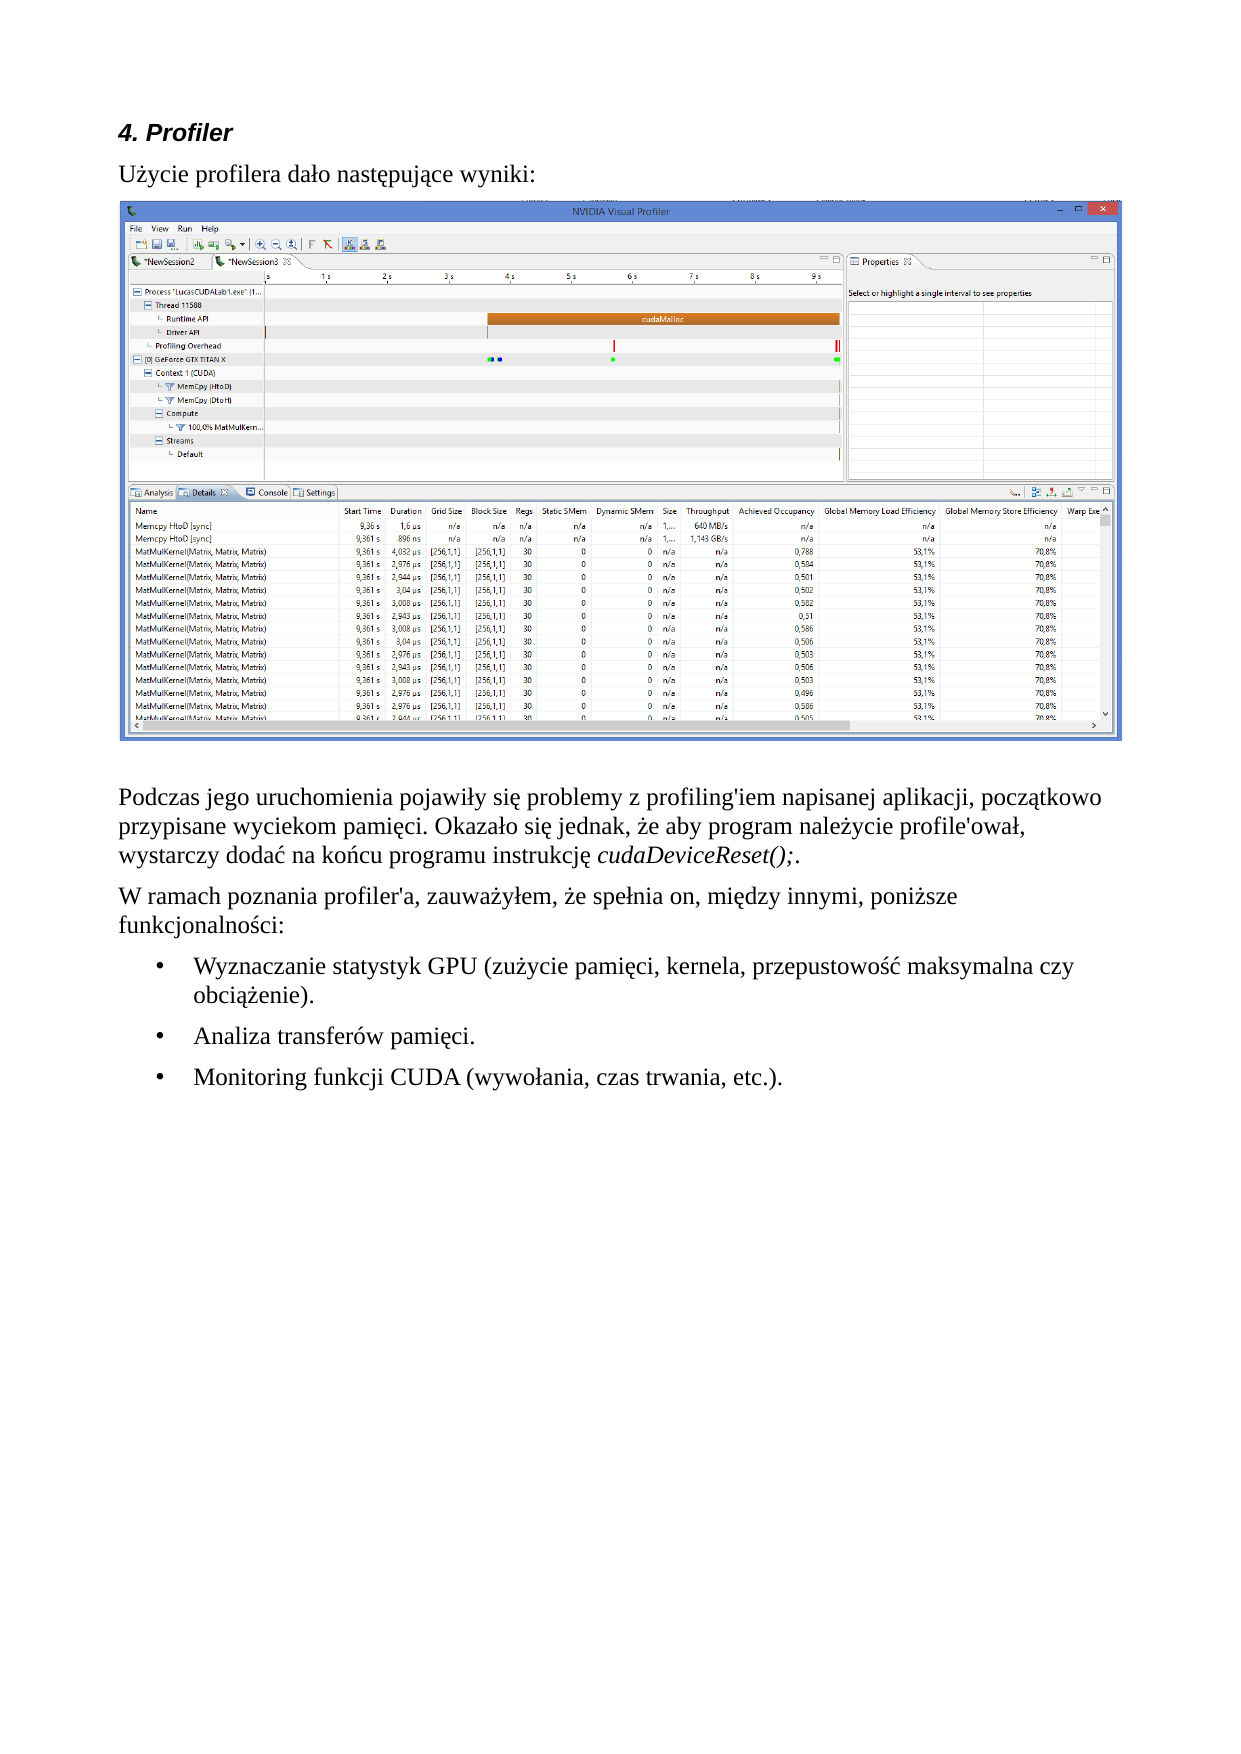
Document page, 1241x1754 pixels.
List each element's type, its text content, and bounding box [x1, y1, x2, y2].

list Wyznaczanie statystyk GPU (zużycie pamięci, kernela, przepustowość maksymalna czy obciążenie). [156, 951, 1122, 1008]
text W ramach poznania profiler'a, zauważyłem, że spełnia on, między innymi, poniższe funkcjonalności: [118, 881, 1122, 938]
list Analiza transferów pamięci. [156, 1021, 1122, 1050]
list Monitoring funkcji CUDA (wywołania, czas trwania, etc.). [156, 1062, 1122, 1091]
subtitle 4. Profiler [118, 118, 1122, 147]
picture [118, 200, 1123, 741]
text Podczas jego uruchomienia pojawiły się problemy z profiling'iem napisanej aplikacji, początkowo przypisane wyciekom pamięci. Okazało się jednak, że aby program należycie profile'ował, wystarczy dodać na końcu programu instrukcję cudaDeviceReset();. [118, 782, 1122, 868]
text Użycie profilera dało następujące wyniki: [118, 159, 1122, 188]
